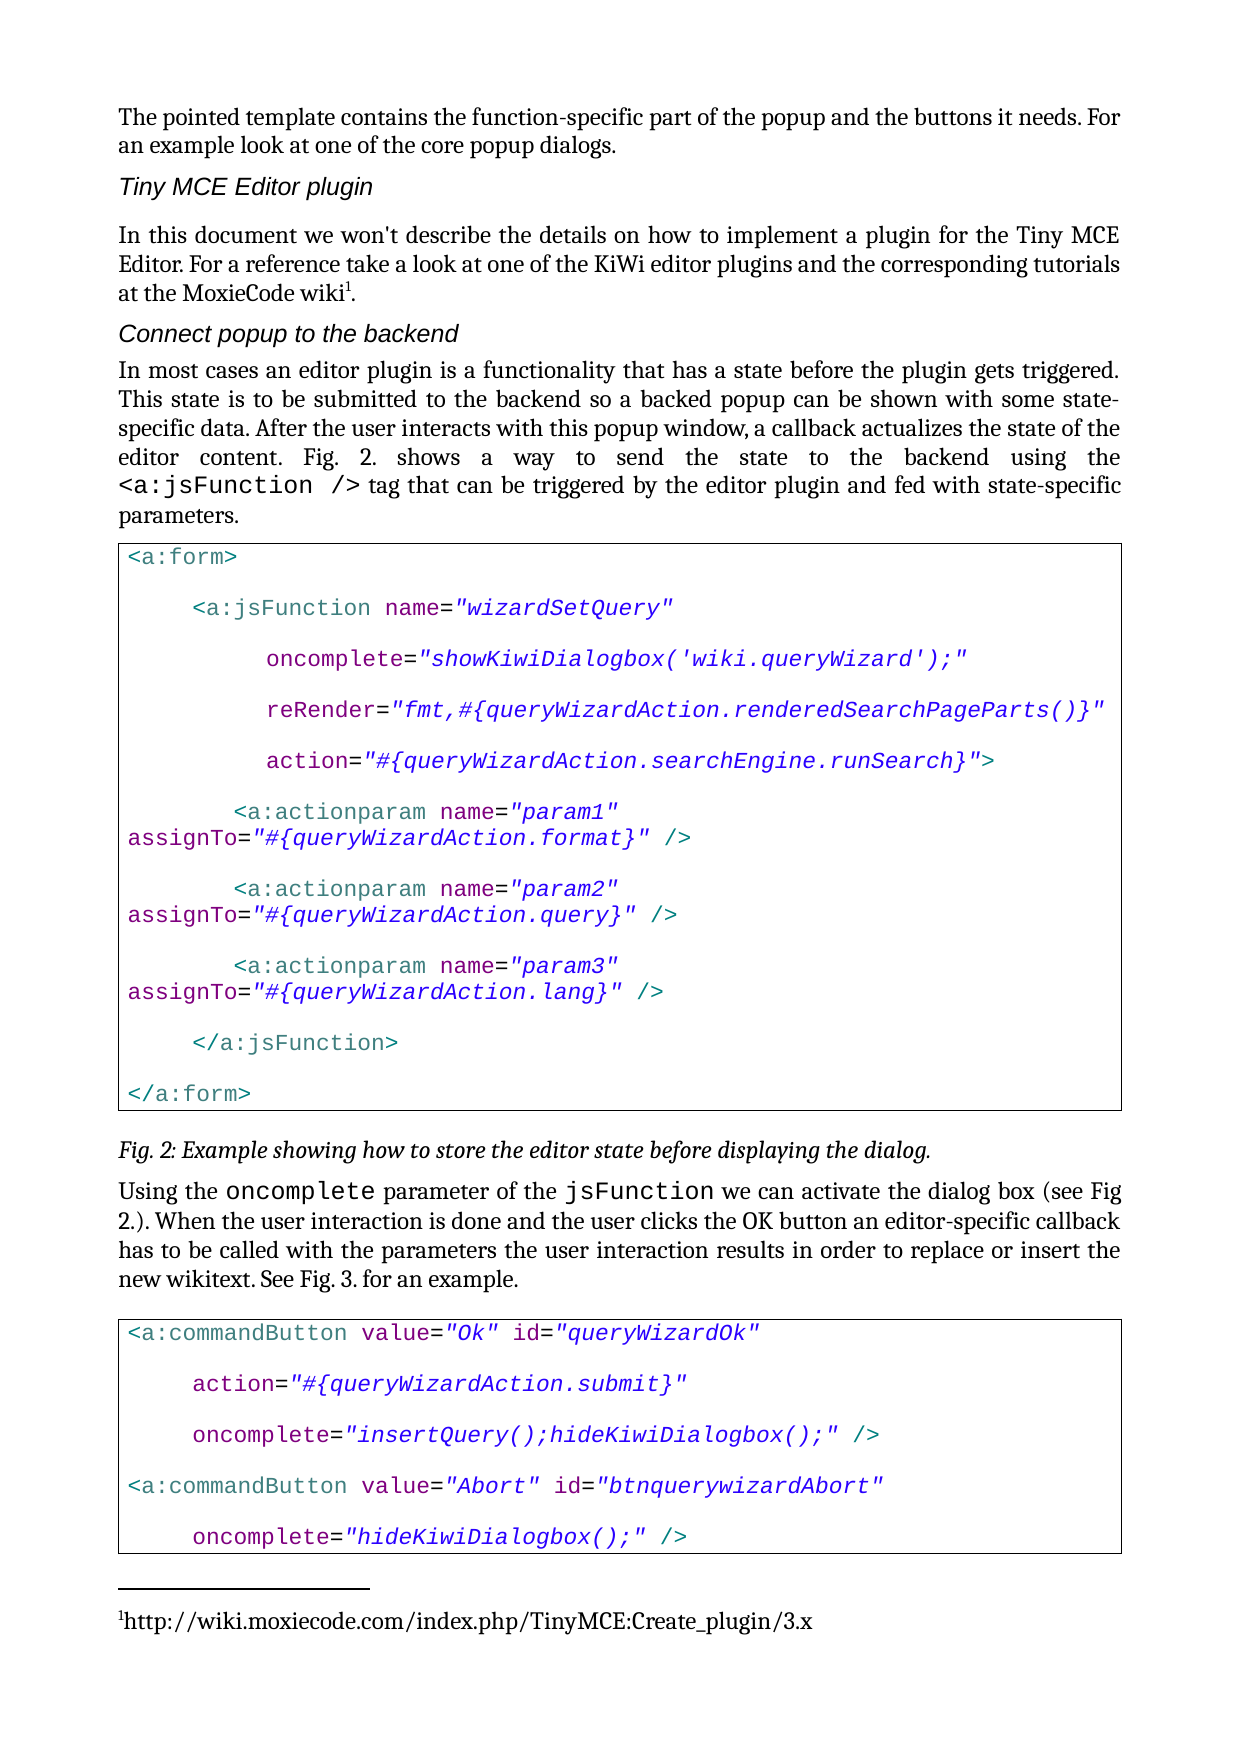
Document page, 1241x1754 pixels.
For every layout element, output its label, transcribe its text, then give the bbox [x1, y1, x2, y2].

text <a:jsFunction name="wizardSetQuery" [119, 593, 1121, 622]
subtitle Tiny MCE Editor plugin [118, 172, 1122, 200]
text <a:commandButton value="Ok" id="queryWizardOk" [119, 1320, 1121, 1347]
text <a:actionparam name="param3" assignTo="#{queryWizardAction.lang}" /> [119, 951, 1121, 1006]
text oncomplete="hideKiwiDialogbox();" /> [119, 1522, 1121, 1553]
text In this document we won't describe the details on how to implement a plugin for the Tiny MCE Editor. For a reference take a look at one of the KiWi editor plugins and the corresponding tutorials at the MoxieCode wiki. [118, 221, 1122, 307]
text The pointed template contains the function-specific part of the popup and the buttons it needs. For an example look at one of the core popup dialogs. [118, 102, 1122, 160]
text reRender="fmt,#{queryWizardAction.renderedSearchPageParts()}" [119, 695, 1121, 724]
text Using the oncomplete parameter of the jsFunction we can activate the dialog box (see Fig 2.). When the user interaction is done and the user clicks the OK button an editor-specific callback has to be called with the parameters the user interaction results in order to replace or insert the new wikitext. See Fig. 3. for an example. [118, 1177, 1122, 1293]
text oncomplete="showKiwiDialogbox('wiki.queryWizard');" [119, 644, 1121, 673]
text http://wiki.moxiecode.com/index.php/TinyMCE:Create_plugin/3.x [118, 1607, 1122, 1636]
text In most cases an editor plugin is a functionality that has a state before the plugin gets triggered. This state is to be submitted to the backend so a backed popup can be shown with some state-specific data. After the user interacts with this popup window, a callback actualizes the state of the editor content. Fig. 2. shows a way to send the state to the backend using the <a:jsFunction /> tag that can be triggered by the editor plugin and fed with state-specific parameters. [118, 356, 1122, 530]
text <a:actionparam name="param2" assignTo="#{queryWizardAction.query}" /> [119, 874, 1121, 929]
text <a:form> [119, 544, 1121, 572]
subtitle Connect popup to the backend [118, 320, 1122, 348]
text </a:form> [119, 1079, 1121, 1110]
text <a:commandButton value="Abort" id="btnquerywizardAbort" [119, 1471, 1121, 1500]
text oncomplete="insertQuery();hideKiwiDialogbox();" /> [119, 1420, 1121, 1449]
text <a:actionparam name="param1" assignTo="#{queryWizardAction.format}" /> [119, 797, 1121, 852]
text action="#{queryWizardAction.searchEngine.runSearch}"> [119, 746, 1121, 775]
text </a:jsFunction> [119, 1028, 1121, 1057]
text Fig. 2: Example showing how to store the editor state before displaying the dialog. [118, 1136, 1122, 1165]
text action="#{queryWizardAction.submit}" [119, 1369, 1121, 1398]
